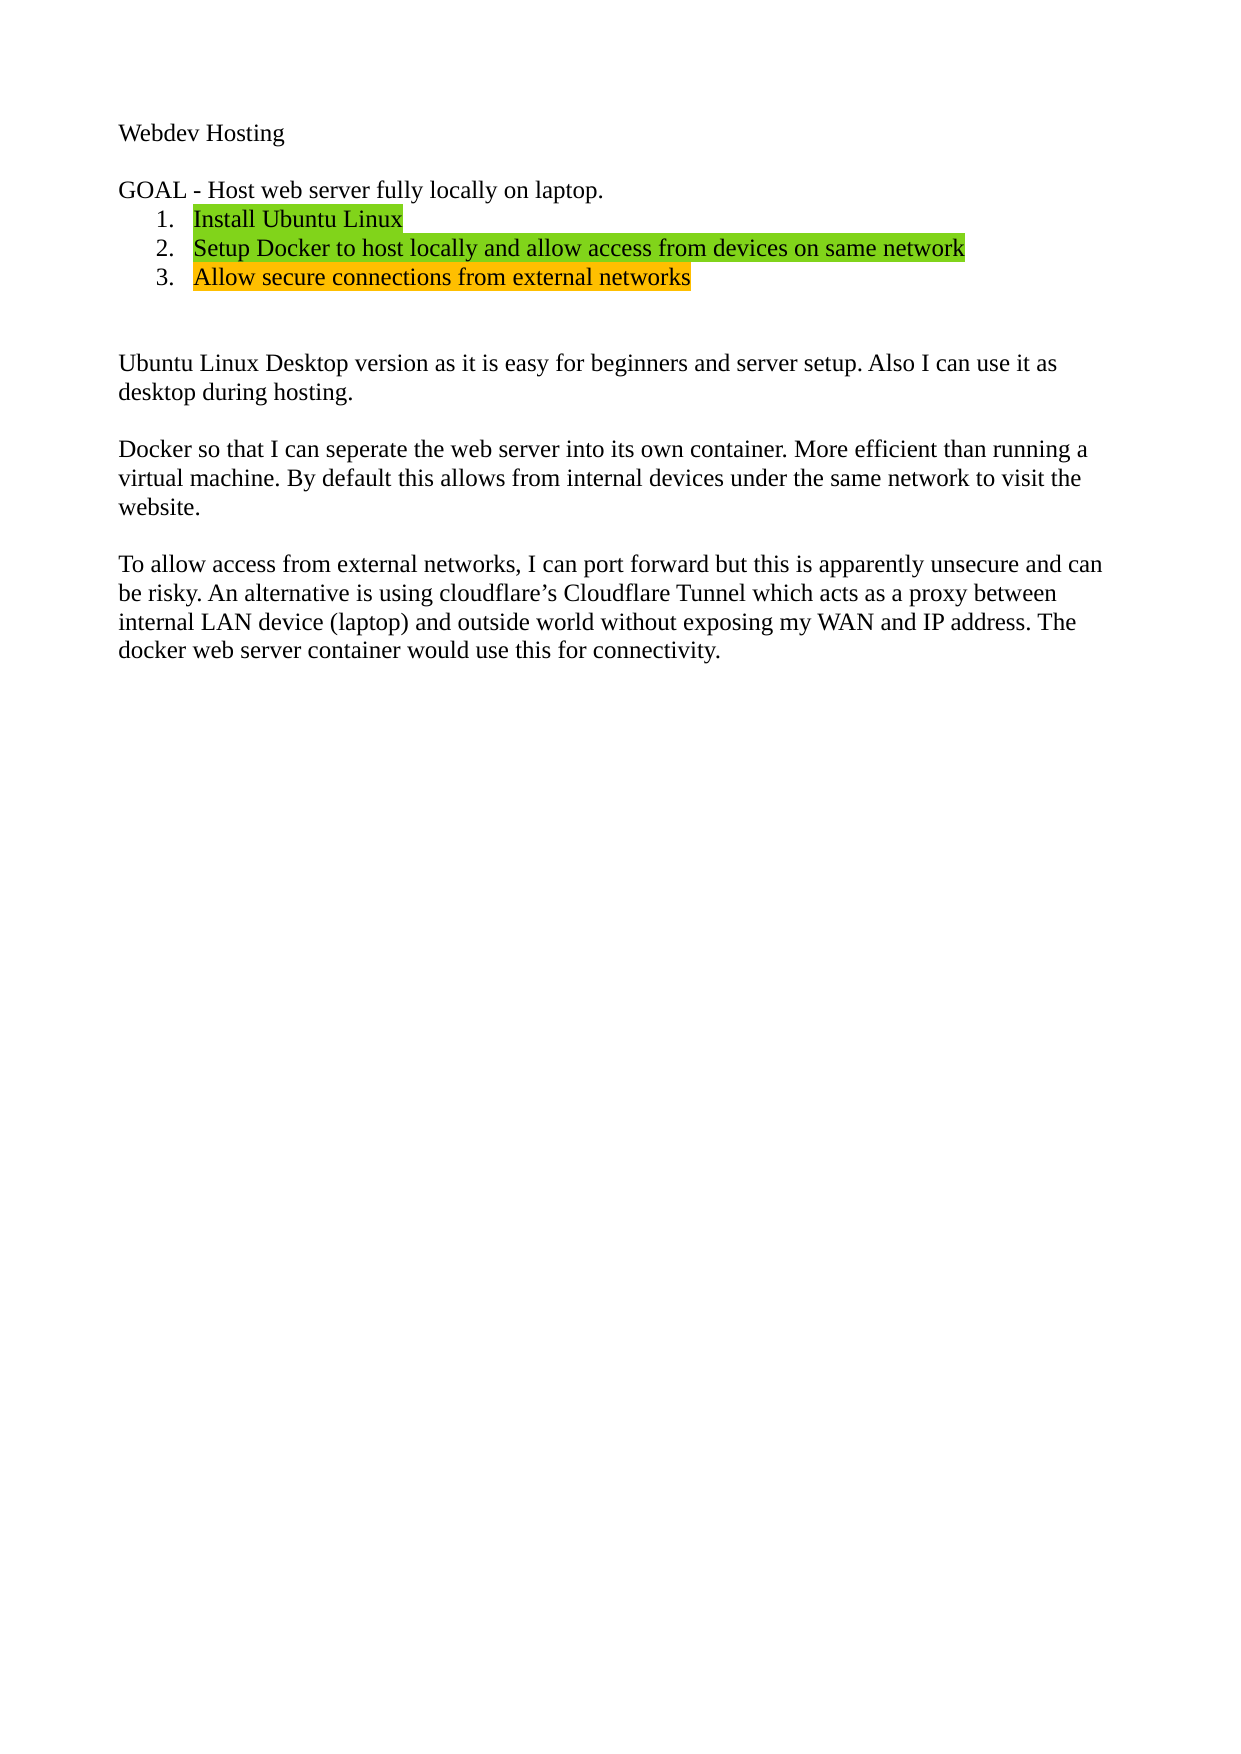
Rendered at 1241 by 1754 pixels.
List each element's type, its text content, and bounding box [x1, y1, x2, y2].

list Install Ubuntu Linux [156, 204, 1122, 233]
text GOAL - Host web server fully locally on laptop. [118, 176, 1122, 204]
text Webdev Hosting [118, 118, 1122, 147]
text Docker so that I can seperate the web server into its own container. More efficient than running a virtual machine. By default this allows from internal devices under the same network to visit the website. [118, 434, 1122, 521]
text Ubuntu Linux Desktop version as it is easy for beginners and server setup. Also I can use it as desktop during hosting. [118, 348, 1122, 406]
text To allow access from external networks, I can port forward but this is apparently unsecure and can be risky. An alternative is using cloudflare’s Cloudflare Tunnel which acts as a proxy between internal LAN device (laptop) and outside world without exposing my WAN and IP address. The docker web server container would use this for connectivity. [118, 549, 1122, 664]
list Setup Docker to host locally and allow access from devices on same network [156, 233, 1122, 262]
list Allow secure connections from external networks [156, 262, 1122, 319]
